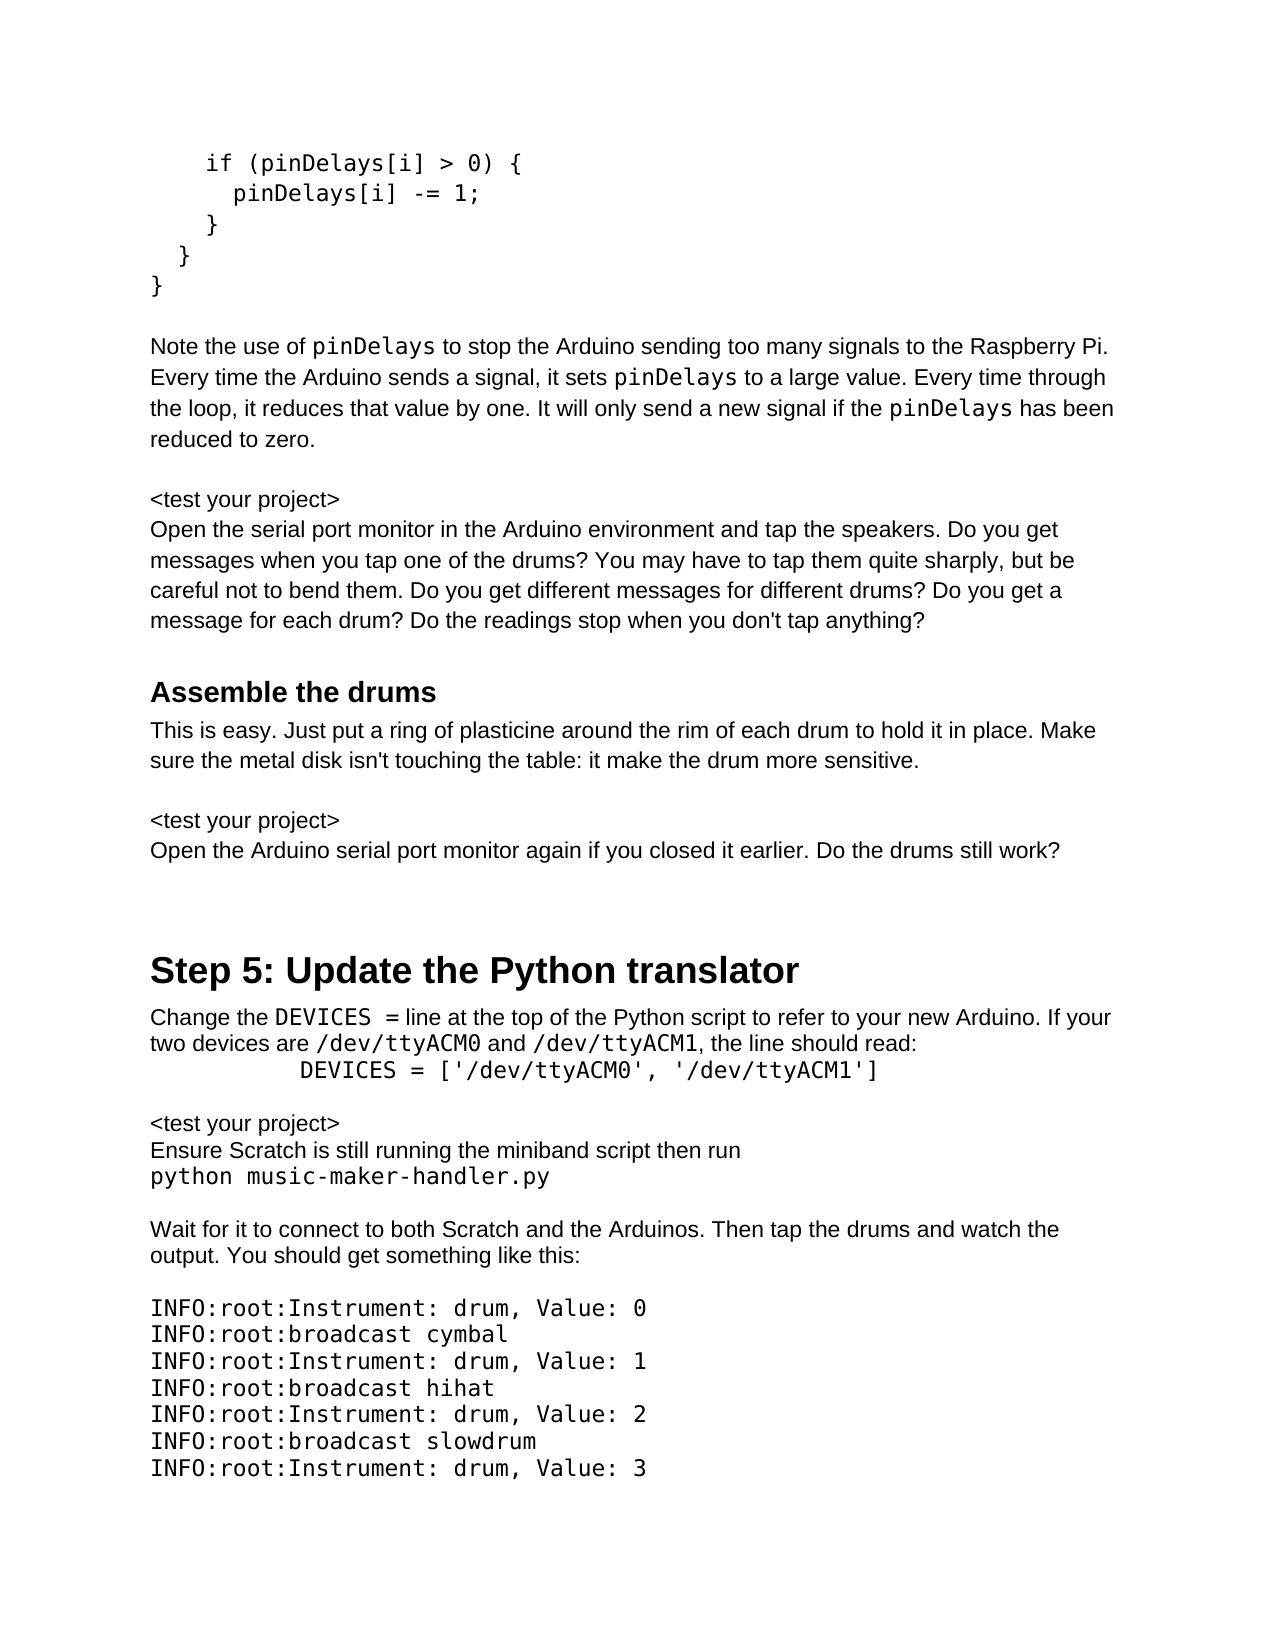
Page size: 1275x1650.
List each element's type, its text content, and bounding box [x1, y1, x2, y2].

text pinDelays[i] -= 1; [150, 181, 1125, 207]
text INFO:root:broadcast cymbal [150, 1322, 1125, 1348]
text INFO:root:Instrument: drum, Value: 2 [150, 1402, 1125, 1428]
text Change the DEVICES = line at the top of the Python script to refer to your new Arduino. If your two devices are /dev/ttyACM0 and /dev/ttyACM1, the line should read: [150, 1003, 1125, 1057]
text INFO:root:Instrument: drum, Value: 3 [150, 1455, 1125, 1482]
text INFO:root:broadcast hihat [150, 1375, 1125, 1402]
text <test your project> [150, 486, 1125, 512]
text python music-maker-handler.py [150, 1163, 1125, 1189]
text if (pinDelays[i] > 0) { [150, 150, 1125, 177]
text Ensure Scratch is still running the miniband script then run [150, 1137, 1125, 1163]
subtitle Step 5: Update the Python translator [150, 948, 1125, 991]
text INFO:root:broadcast slowdrum [150, 1428, 1125, 1455]
text Open the serial port monitor in the Arduino environment and tap the speakers. Do you get messages when you tap one of the drums? You may have to tap them quite sharply, but be careful not to bend them. Do you get different messages for different drums? Do you get a message for each drum? Do the readings stop when you don't tap anything? [150, 516, 1125, 633]
text } [150, 272, 1125, 299]
text This is easy. Just put a ring of plasticine around the rim of each drum to hold it in place. Make sure the metal disk isn't touching the table: it make the drum more sensitive. [150, 717, 1125, 773]
text } [150, 211, 1125, 238]
text DEVICES = ['/dev/ttyACM0', '/dev/ttyACM1'] [150, 1057, 1125, 1084]
text } [150, 242, 1125, 268]
subtitle Assemble the drums [150, 675, 1125, 708]
text Open the Arduino serial port monitor again if you closed it earlier. Do the drums still work? [150, 837, 1125, 864]
text Note the use of pinDelays to stop the Arduino sending too many signals to the Raspberry Pi. Every time the Arduino sends a signal, it sets pinDelays to a large value. Every time through the loop, it reduces that value by one. It will only send a new signal if the pinDelays has been reduced to zero. [150, 333, 1125, 452]
text INFO:root:Instrument: drum, Value: 0 [150, 1295, 1125, 1322]
text <test your project> [150, 807, 1125, 833]
text Wait for it to connect to both Scratch and the Arduinos. Then tap the drums and watch the output. You should get something like this: [150, 1216, 1125, 1269]
text <test your project> [150, 1110, 1125, 1137]
text INFO:root:Instrument: drum, Value: 1 [150, 1348, 1125, 1375]
